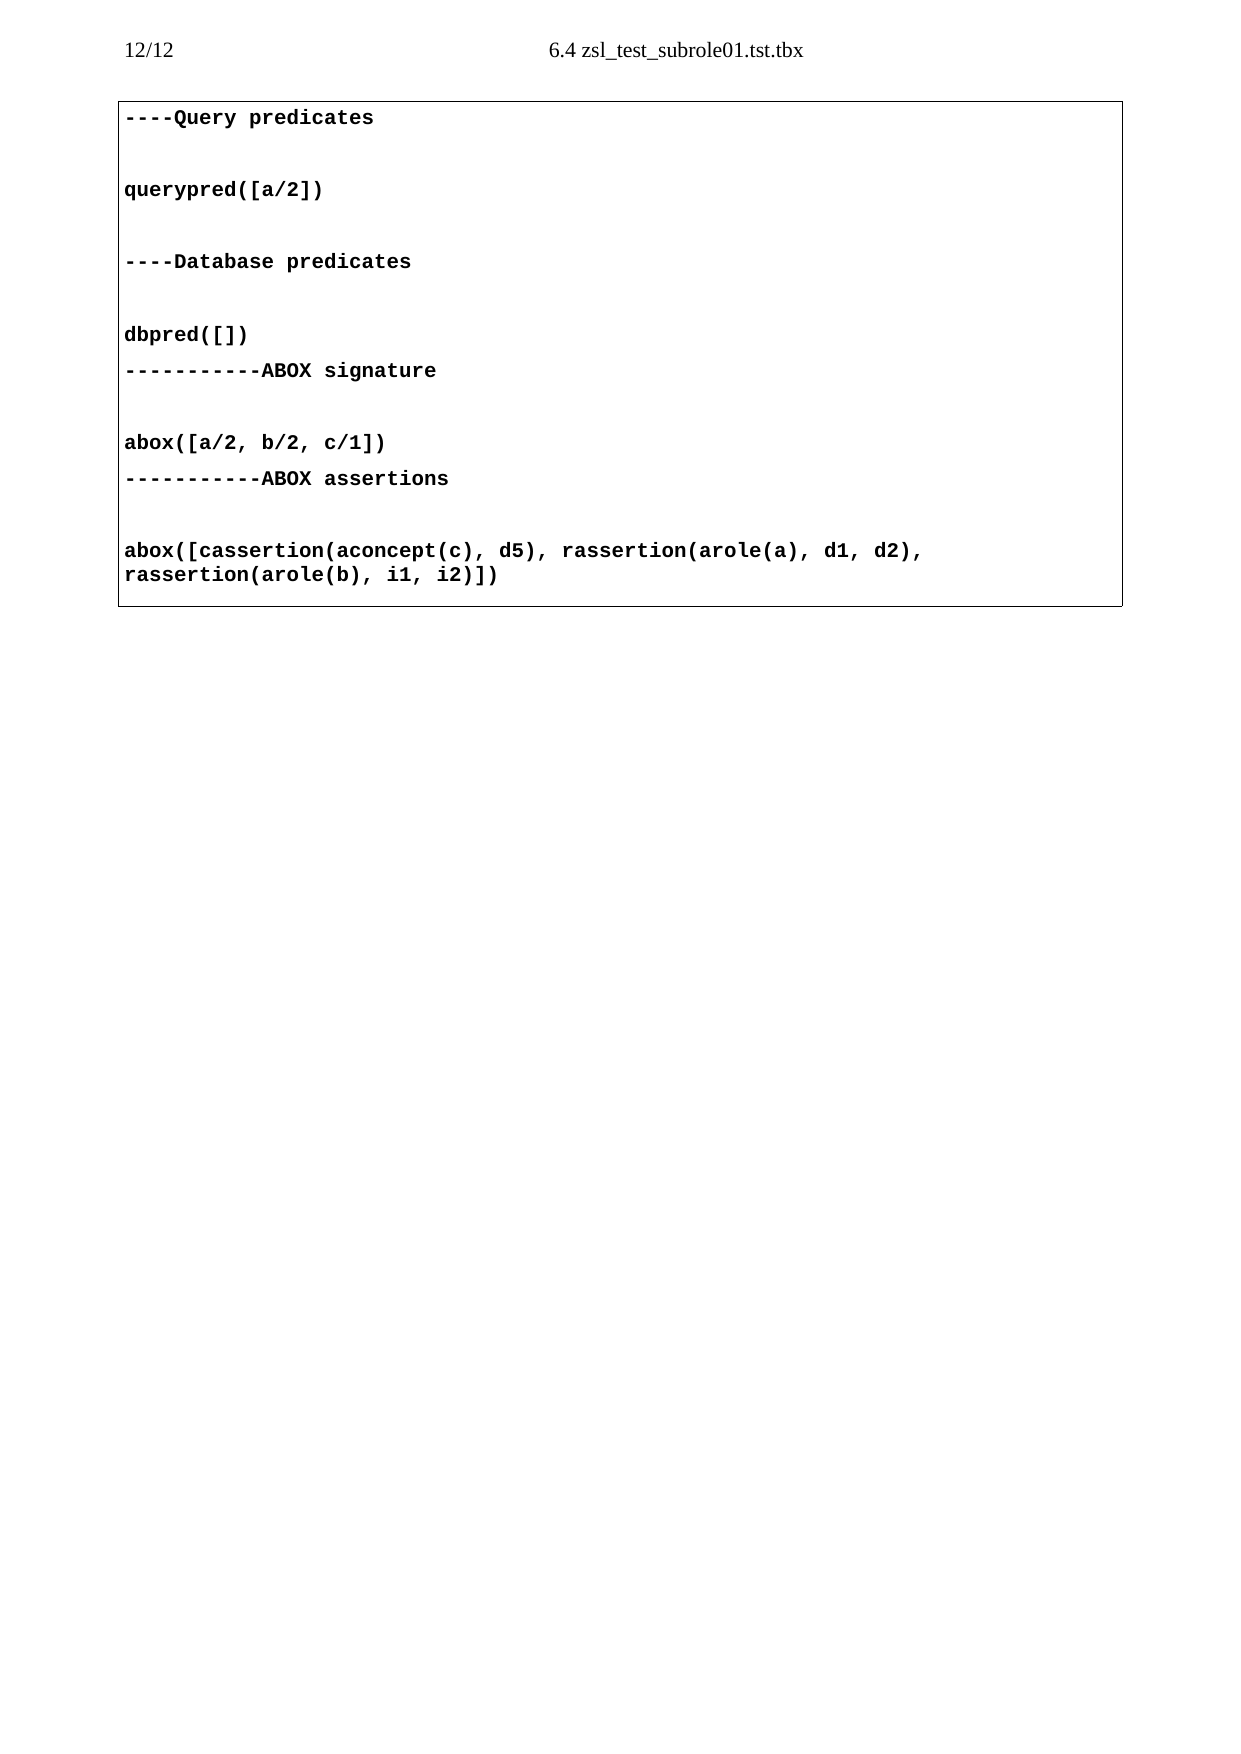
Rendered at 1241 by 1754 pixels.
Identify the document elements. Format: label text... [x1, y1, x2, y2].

table_header ----Query predicates querypred([a/2]) ----Database predicates dbpred([]) -----------ABOX signature abox([a/2, b/2, c/1]) -----------ABOX assertions abox([cassertion(aconcept(c), d5), rassertion(arole(a), d1, d2), rassertion(arole(b), i1, i2)]) [119, 102, 1122, 606]
